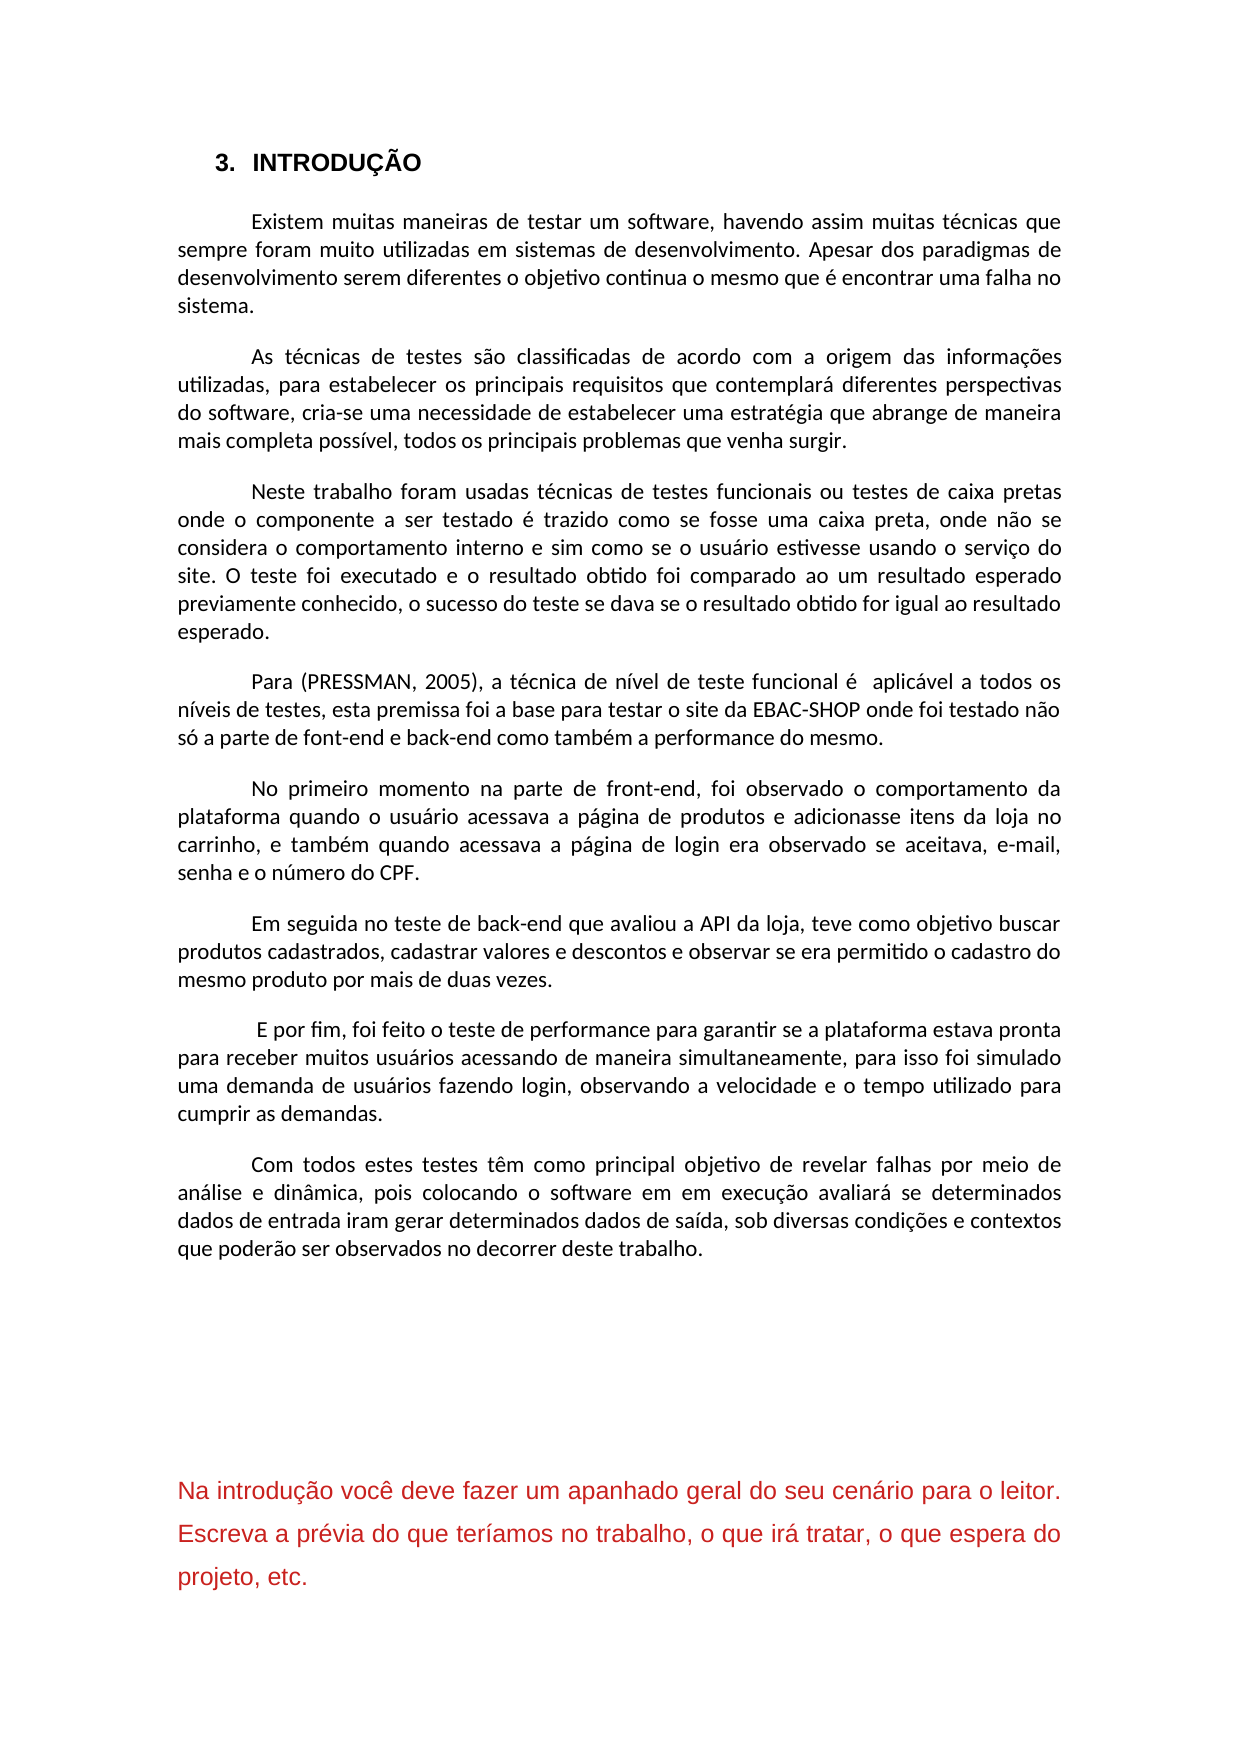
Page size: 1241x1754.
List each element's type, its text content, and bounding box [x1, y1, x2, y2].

text Com todos estes testes têm como principal objetivo de revelar falhas por meio de análise e dinâmica, pois colocando o software em em execução avaliará se determinados dados de entrada iram gerar determinados dados de saída, sob diversas condições e contextos que poderão ser observados no decorrer deste trabalho. [177, 1150, 1063, 1262]
text E por fim, foi feito o teste de performance para garantir se a plataforma estava pronta para receber muitos usuários acessando de maneira simultaneamente, para isso foi simulado uma demanda de usuários fazendo login, observando a velocidade e o tempo utilizado para cumprir as demandas. [177, 1016, 1063, 1128]
text Existem muitas maneiras de testar um software, havendo assim muitas técnicas que sempre foram muito utilizadas em sistemas de desenvolvimento. Apesar dos paradigmas de desenvolvimento serem diferentes o objetivo continua o mesmo que é encontrar uma falha no sistema. [177, 207, 1063, 319]
text Em seguida no teste de back-end que avaliou a API da loja, teve como objetivo buscar produtos cadastrados, cadastrar valores e descontos e observar se era permitido o cadastro do mesmo produto por mais de duas vezes. [177, 909, 1063, 993]
text No primeiro momento na parte de front-end, foi observado o comportamento da plataforma quando o usuário acessava a página de produtos e adicionasse itens da loja no carrinho, e também quando acessava a página de login era observado se aceitava, e-mail, senha e o número do CPF. [177, 774, 1063, 886]
text Na introdução você deve fazer um apanhado geral do seu cenário para o leitor. Escreva a prévia do que teríamos no trabalho, o que irá tratar, o que espera do projeto, etc. [177, 1476, 1063, 1591]
text Neste trabalho foram usadas técnicas de testes funcionais ou testes de caixa pretas onde o componente a ser testado é trazido como se fosse uma caixa preta, onde não se considera o comportamento interno e sim como se o usuário estivesse usando o serviço do site. O teste foi executado e o resultado obtido foi comparado ao um resultado esperado previamente conhecido, o sucesso do teste se dava se o resultado obtido for igual ao resultado esperado. [177, 477, 1063, 645]
subtitle INTRODUÇÃO [215, 148, 1063, 176]
text Para (PRESSMAN, 2005), a técnica de nível de teste funcional é aplicável a todos os níveis de testes, esta premissa foi a base para testar o site da EBAC-SHOP onde foi testado não só a parte de font-end e back-end como também a performance do mesmo. [177, 667, 1063, 752]
text As técnicas de testes são classificadas de acordo com a origem das informações utilizadas, para estabelecer os principais requisitos que contemplará diferentes perspectivas do software, cria-se uma necessidade de estabelecer uma estratégia que abrange de maneira mais completa possível, todos os principais problemas que venha surgir. [177, 342, 1063, 454]
